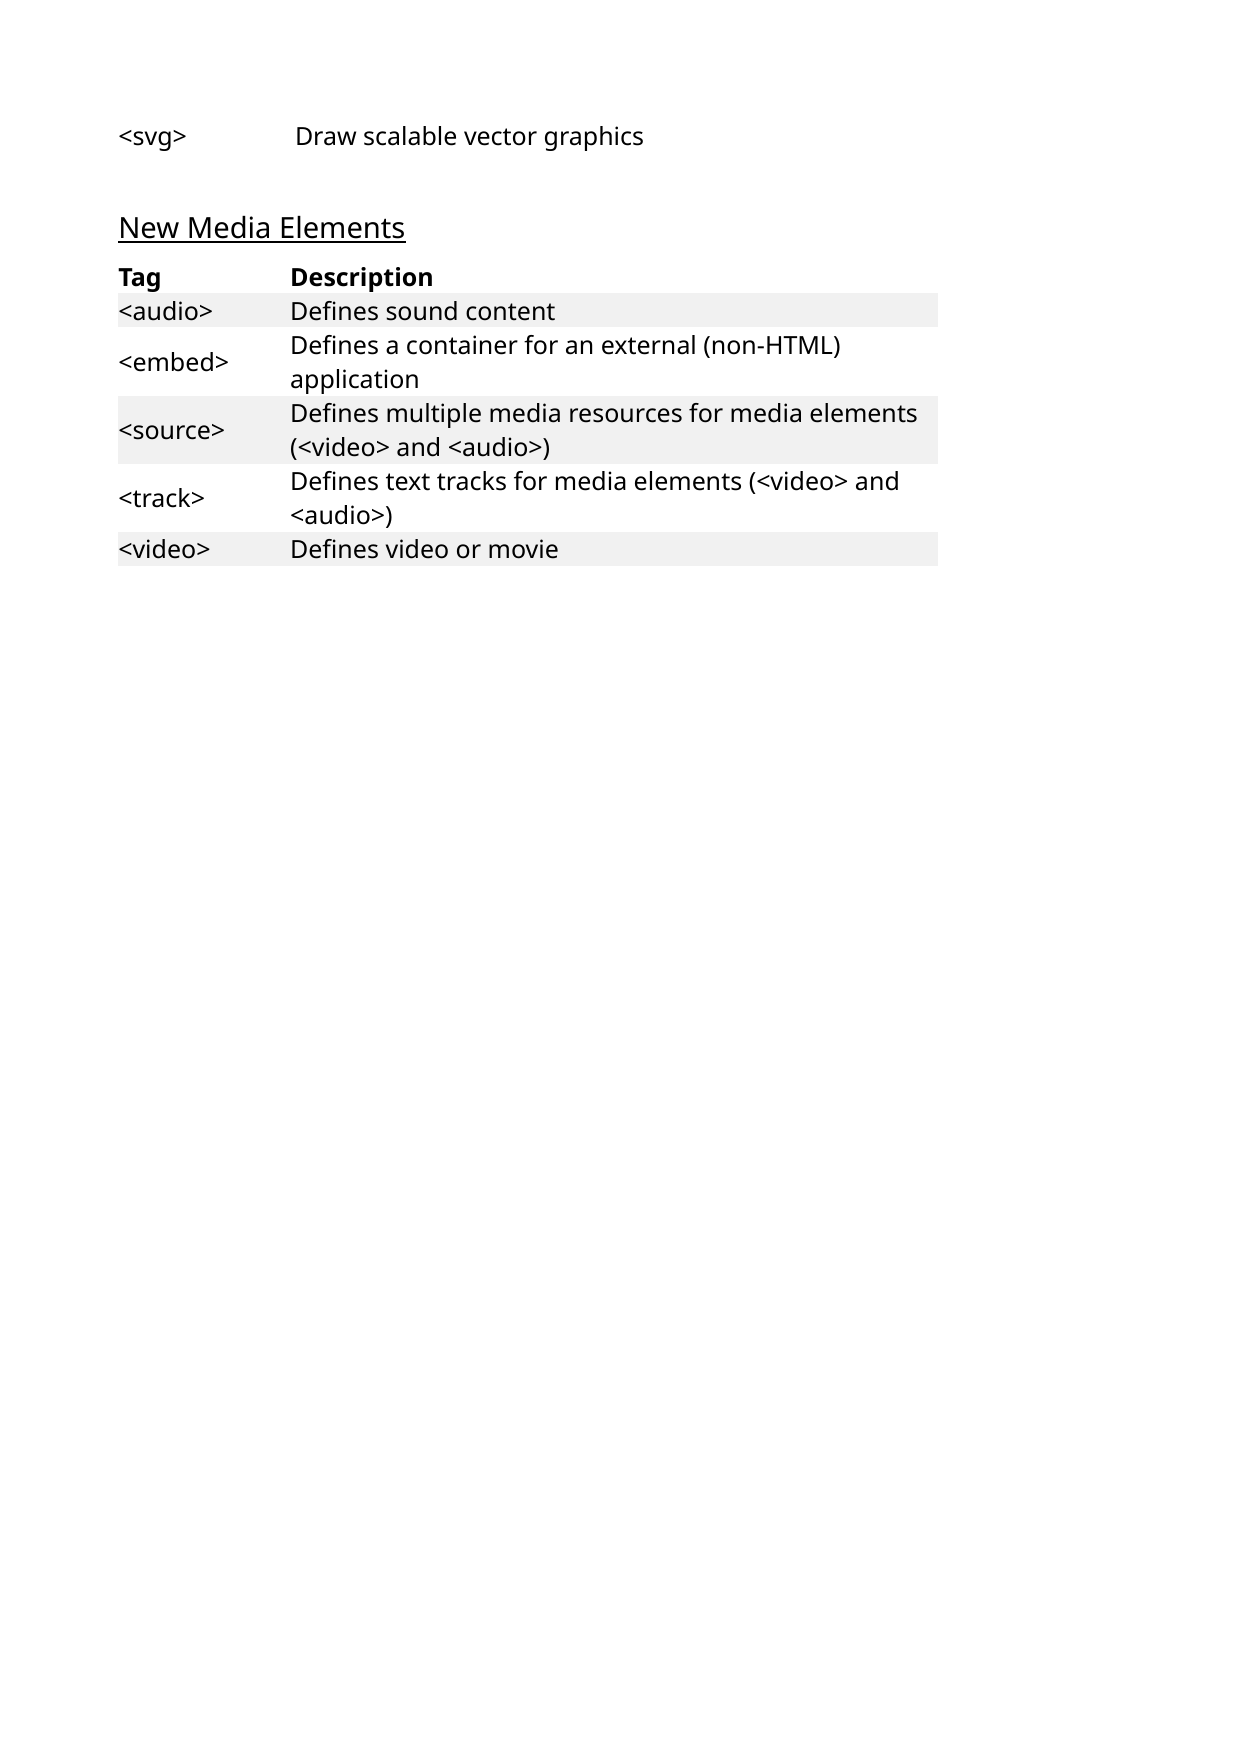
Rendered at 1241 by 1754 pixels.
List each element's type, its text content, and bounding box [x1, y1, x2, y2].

table_cell <audio> [118, 293, 290, 327]
table_cell Defines sound content [290, 293, 938, 327]
table_cell <embed> [118, 328, 290, 396]
table_cell Defines text tracks for media elements (<video> and <audio>) [290, 464, 938, 532]
table_cell Draw scalable vector graphics [295, 118, 1045, 152]
table_cell <svg> [118, 118, 295, 152]
table_cell <track> [118, 464, 290, 532]
table_cell Defines video or movie [290, 532, 938, 566]
table_header Description [290, 259, 938, 293]
table_cell <source> [118, 396, 290, 464]
subtitle New Media Elements [118, 207, 1122, 247]
table_cell <video> [118, 532, 290, 566]
table_cell Defines a container for an external (non-HTML) application [290, 328, 938, 396]
table_cell Defines multiple media resources for media elements (<video> and <audio>) [290, 396, 938, 464]
table_header Tag [118, 259, 290, 293]
